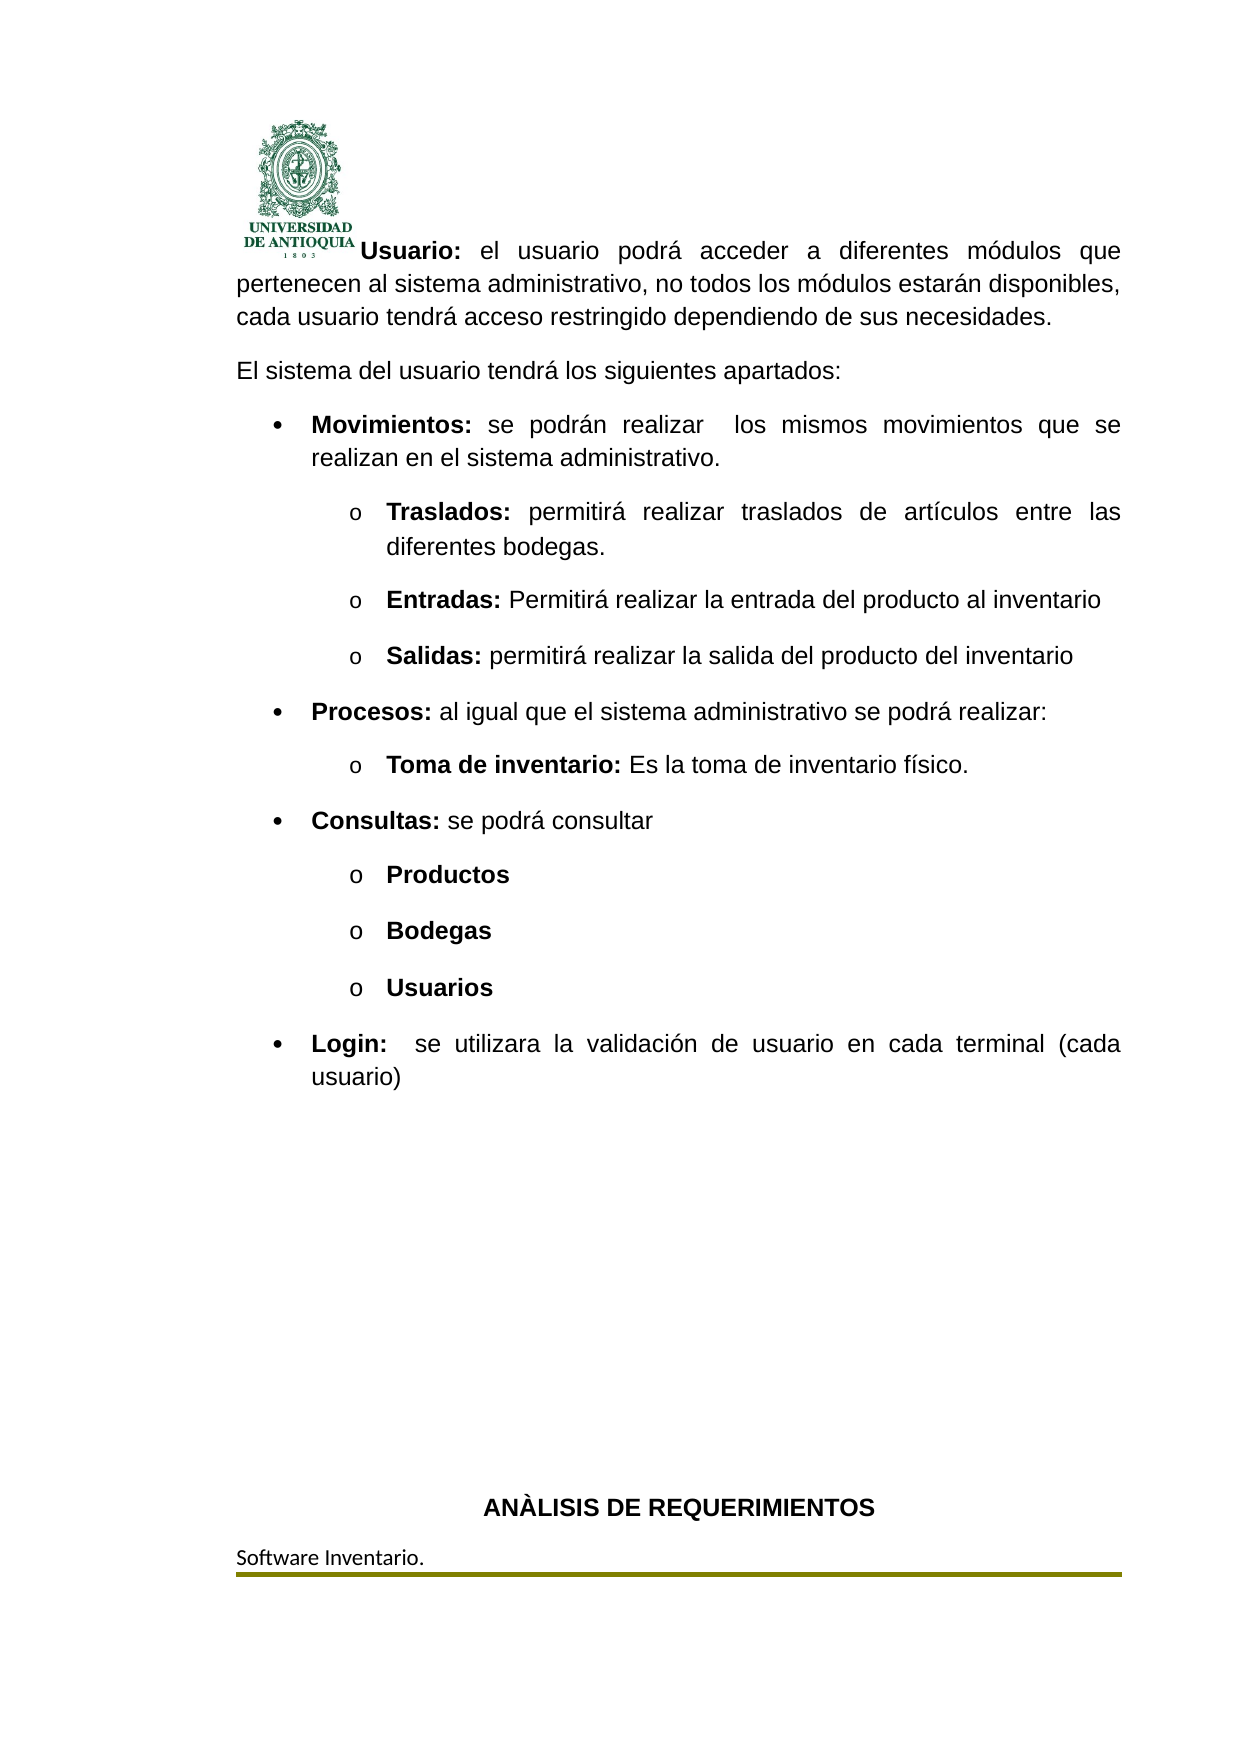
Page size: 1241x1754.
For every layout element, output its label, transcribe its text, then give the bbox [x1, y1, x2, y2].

list Movimientos: se podrán realizar los mismos movimientos que se realizan en el sistema administrativo. [274, 410, 1122, 472]
list Login: se utilizara la validación de usuario en cada terminal (cada usuario) [274, 1029, 1122, 1091]
text Usuario: el usuario podrá acceder a diferentes módulos que pertenecen al sistema administrativo, no todos los módulos estarán disponibles, cada usuario tendrá acceso restringido dependiendo de sus necesidades. [236, 236, 1122, 331]
picture [240, 117, 359, 258]
list Bodegas [349, 916, 1122, 947]
text ANÀLISIS DE REQUERIMIENTOS [236, 1493, 1122, 1522]
list Salidas: permitirá realizar la salida del producto del inventario [349, 641, 1122, 671]
list Usuarios [349, 973, 1122, 1003]
list Procesos: al igual que el sistema administrativo se podrá realizar: [274, 697, 1122, 725]
list Entradas: Permitirá realizar la entrada del producto al inventario [349, 585, 1122, 616]
list Traslados: permitirá realizar traslados de artículos entre las diferentes bodegas. [349, 497, 1122, 560]
list Productos [349, 860, 1122, 891]
list Consultas: se podrá consultar [274, 806, 1122, 835]
list Toma de inventario: Es la toma de inventario físico. [349, 750, 1122, 781]
text El sistema del usuario tendrá los siguientes apartados: [236, 356, 1122, 385]
